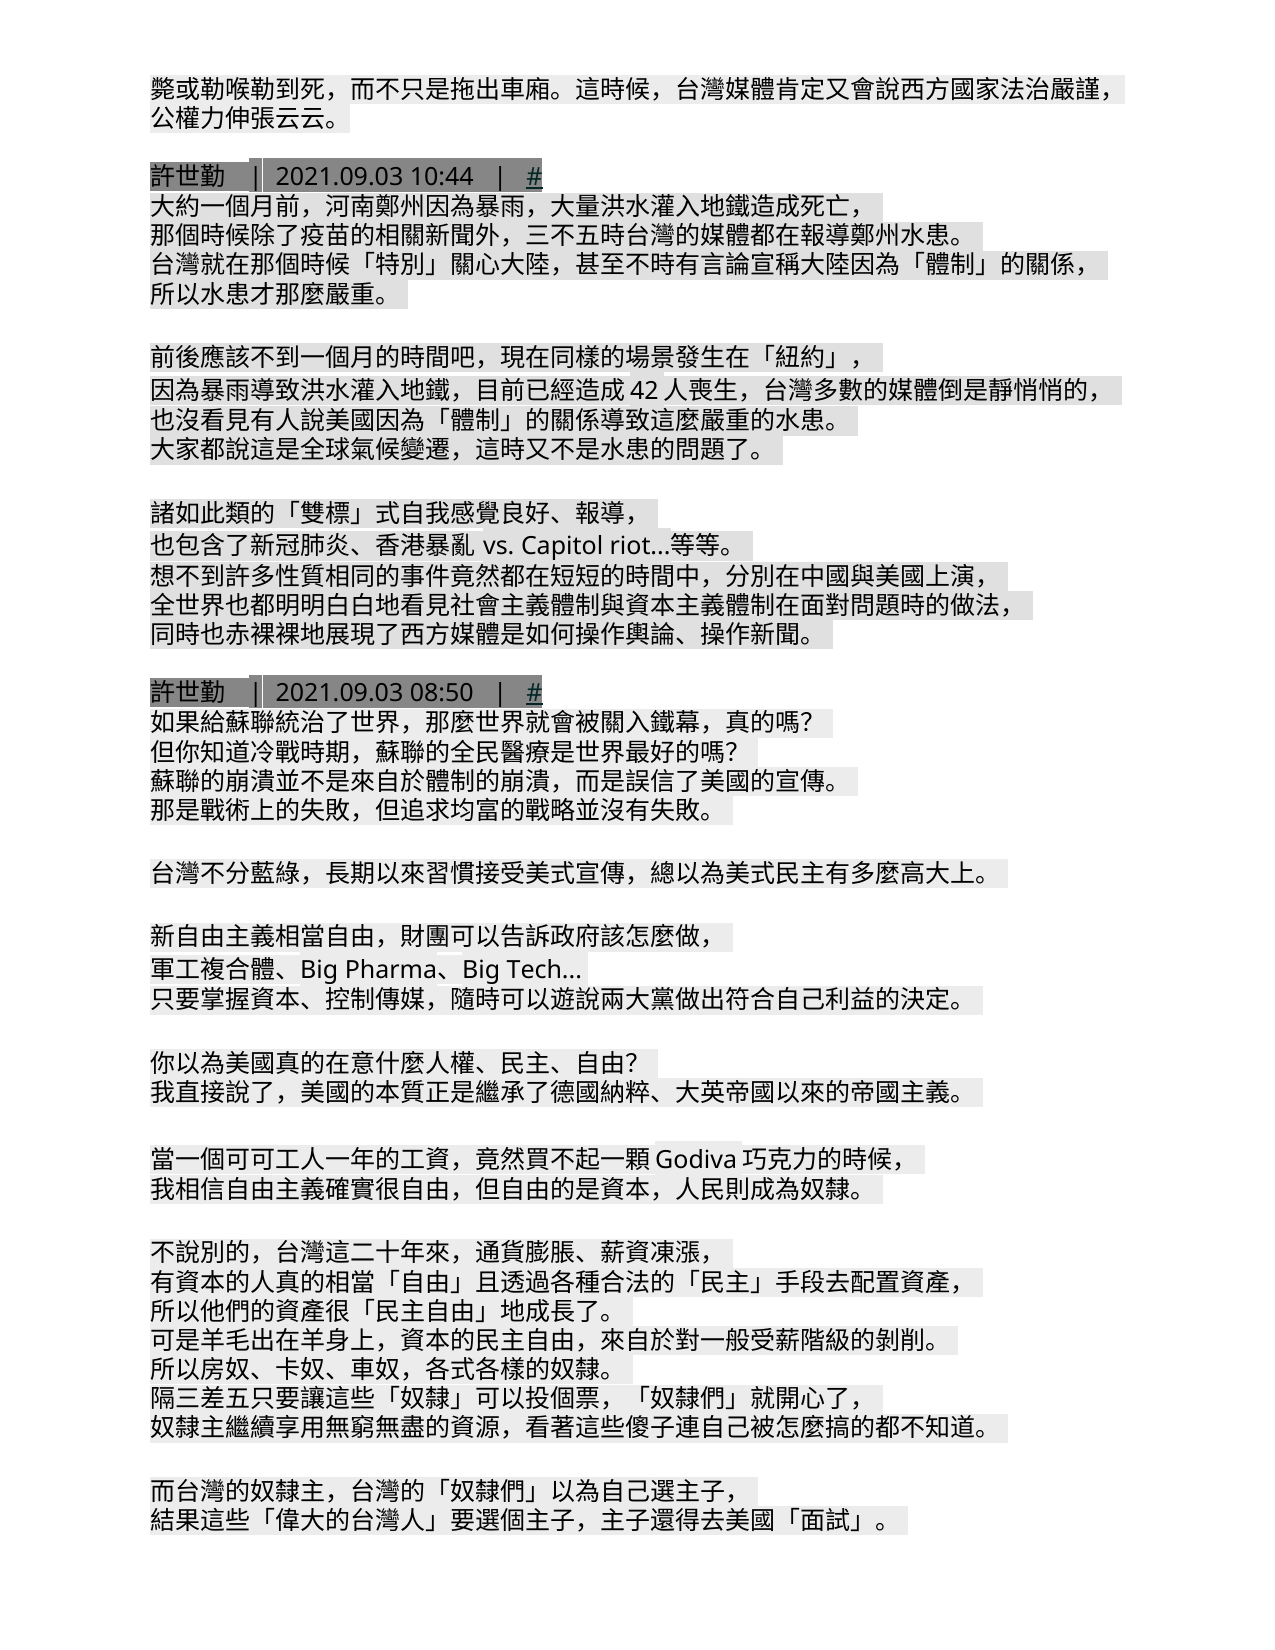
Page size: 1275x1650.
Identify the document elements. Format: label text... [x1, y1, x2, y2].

text 大約一個月前，河南鄭州因為暴雨，大量洪水灌入地鐵造成死亡， 那個時候除了疫苗的相關新聞外，三不五時台灣的媒體都在報導鄭州水患。 台灣就在那個時候「特別」關心大陸，甚至不時有言論宣稱大陸因為「體制」的關係， 所以水患才那麼嚴重。 前後應該不到一個月的時間吧，現在同樣的場景發生在「紐約」， 因為暴雨導致洪水灌入地鐵，目前已經造成42人喪生，台灣多數的媒體倒是靜悄悄的， 也沒看見有人說美國因為「體制」的關係導致這麼嚴重的水患。 大家都說這是全球氣候變遷，這時又不是水患的問題了。 諸如此類的「雙標」式自我感覺良好、報導， 也包含了新冠肺炎、香港暴亂 vs. Capitol riot...等等。 想不到許多性質相同的事件竟然都在短短的時間中，分別在中國與美國上演， 全世界也都明明白白地看見社會主義體制與資本主義體制在面對問題時的做法， 同時也赤裸裸地展現了西方媒體是如何操作輿論、操作新聞。 [150, 192, 1125, 649]
text 最近西安地鐵站有個女乘客，不知何故，與其他乘客發生口角及肢體衝突，一個人戰好幾個，車內陷入混亂。後來，地鐵到站，保安出面，勸導不聽後，硬把她拖出車廂。拖拉的過程中扯破衣服，下半身只剩內褲，非常狼狽。 我自然也不會同意這麼粗暴的保安手法，畢竟對方手無寸鐵，一個弱女子哪需要這樣對待？很多大陸網民也大表反感。 可是，台灣媒體馬上大幅報導，居然一下又扯到 "體制" 問題，亦即萬惡的共產黨才會有如此 "殘暴" 的行為。可是，我想，這事若發生在美國，很可能馬上會被警察當眾開槍擊斃或勒喉勒到死，而不只是拖出車廂。這時候，台灣媒體肯定又會說西方國家法治嚴謹，公權力伸張云云。 [150, 75, 1125, 133]
text 許世勤 | 2021.09.03 08:50 | # [150, 674, 1125, 708]
text 許世勤 | 2021.09.03 10:44 | # [150, 158, 1125, 192]
text 如果給蘇聯統治了世界，那麼世界就會被關入鐵幕，真的嗎？ 但你知道冷戰時期，蘇聯的全民醫療是世界最好的嗎？ 蘇聯的崩潰並不是來自於體制的崩潰，而是誤信了美國的宣傳。 那是戰術上的失敗，但追求均富的戰略並沒有失敗。 台灣不分藍綠，長期以來習慣接受美式宣傳，總以為美式民主有多麼高大上。 新自由主義相當自由，財團可以告訴政府該怎麼做， 軍工複合體、Big Pharma、Big Tech... 只要掌握資本、控制傳媒，隨時可以遊說兩大黨做出符合自己利益的決定。 你以為美國真的在意什麼人權、民主、自由？ 我直接說了，美國的本質正是繼承了德國納粹、大英帝國以來的帝國主義。 當一個可可工人一年的工資，竟然買不起一顆Godiva巧克力的時候， 我相信自由主義確實很自由，但自由的是資本，人民則成為奴隸。 不說別的，台灣這二十年來，通貨膨脹、薪資凍漲， 有資本的人真的相當「自由」且透過各種合法的「民主」手段去配置資產， 所以他們的資產很「民主自由」地成長了。 可是羊毛出在羊身上，資本的民主自由，來自於對一般受薪階級的剝削。 所以房奴、卡奴、車奴，各式各樣的奴隸。 隔三差五只要讓這些「奴隸」可以投個票，「奴隸們」就開心了， 奴隸主繼續享用無窮無盡的資源，看著這些傻子連自己被怎麼搞的都不知道。 而台灣的奴隸主，台灣的「奴隸們」以為自己選主子， 結果這些「偉大的台灣人」要選個主子，主子還得去美國「面試」。 [150, 708, 1125, 1569]
